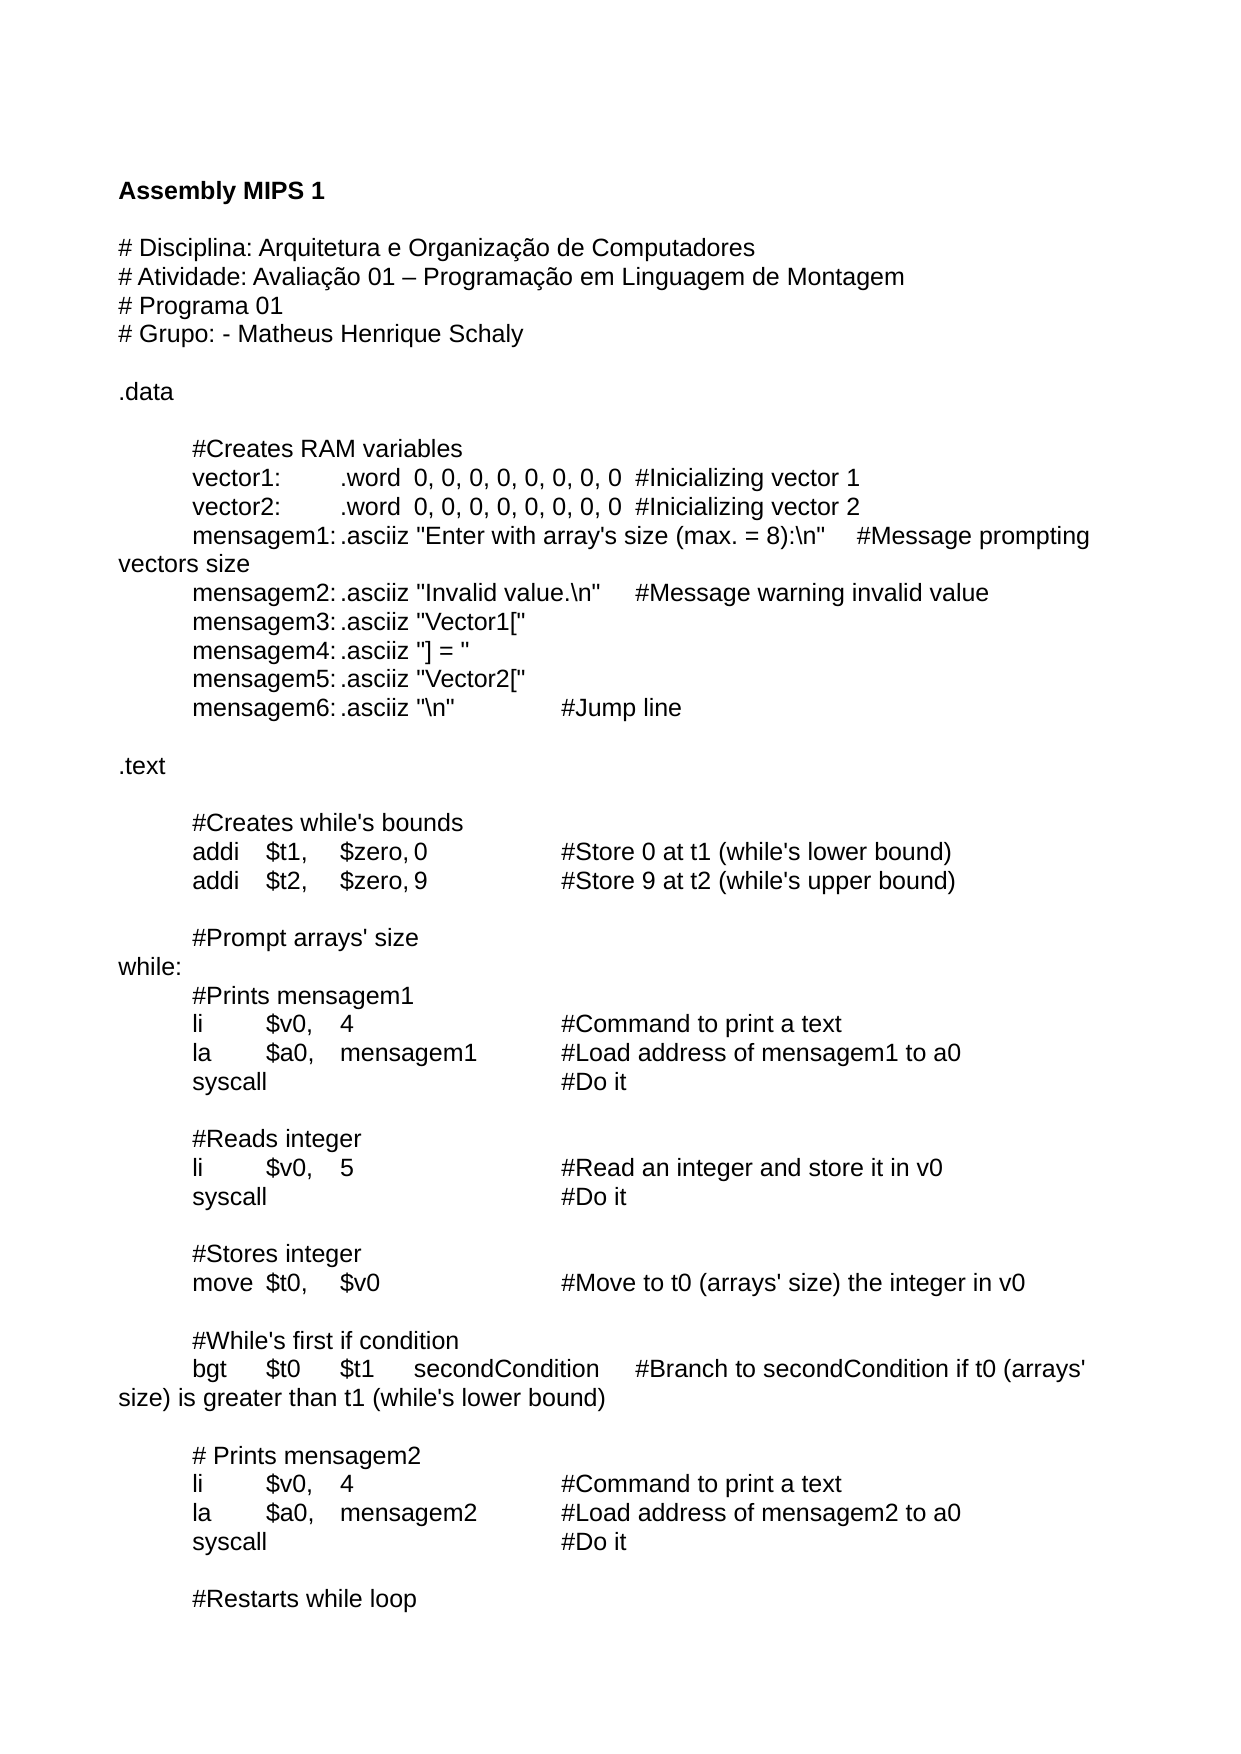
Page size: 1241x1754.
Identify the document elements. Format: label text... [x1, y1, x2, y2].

text syscall #Do it [118, 1527, 1122, 1556]
text #While's first if condition [118, 1326, 1122, 1354]
text #Creates while's bounds [118, 808, 1122, 837]
text #Restarts while loop [118, 1584, 1122, 1613]
text .data [118, 377, 1122, 406]
text # Prints mensagem2 [118, 1441, 1122, 1469]
text mensagem1: .asciiz "Enter with array's size (max. = 8):\n" #Message prompting vectors size [118, 521, 1122, 578]
text while: [118, 952, 1122, 981]
text # Atividade: Avaliação 01 – Programação em Linguagem de Montagem [118, 262, 1122, 291]
text bgt $t0 $t1 secondCondition #Branch to secondCondition if t0 (arrays' size) is greater than t1 (while's lower bound) [118, 1354, 1122, 1412]
text li $v0, 5 #Read an integer and store it in v0 [118, 1153, 1122, 1182]
text #Reads integer [118, 1124, 1122, 1153]
text vector1: .word 0, 0, 0, 0, 0, 0, 0, 0 #Inicializing vector 1 [118, 463, 1122, 492]
text syscall #Do it [118, 1182, 1122, 1211]
text addi $t1, $zero, 0 #Store 0 at t1 (while's lower bound) [118, 837, 1122, 866]
text mensagem3: .asciiz "Vector1[" [118, 607, 1122, 636]
text mensagem2: .asciiz "Invalid value.\n" #Message warning invalid value [118, 578, 1122, 607]
text mensagem6: .asciiz "\n" #Jump line [118, 693, 1122, 722]
text mensagem5: .asciiz "Vector2[" [118, 664, 1122, 693]
text #Prompt arrays' size [118, 923, 1122, 952]
text .text [118, 751, 1122, 779]
text #Creates RAM variables [118, 434, 1122, 463]
text la $a0, mensagem1 #Load address of mensagem1 to a0 [118, 1038, 1122, 1067]
text mensagem4: .asciiz "] = " [118, 636, 1122, 664]
text Assembly MIPS 1 [118, 176, 1122, 204]
text #Stores integer [118, 1239, 1122, 1268]
text # Disciplina: Arquitetura e Organização de Computadores [118, 233, 1122, 262]
text addi $t2, $zero, 9 #Store 9 at t2 (while's upper bound) [118, 866, 1122, 894]
text li $v0, 4 #Command to print a text [118, 1009, 1122, 1038]
text # Grupo: - Matheus Henrique Schaly [118, 319, 1122, 348]
text move $t0, $v0 #Move to t0 (arrays' size) the integer in v0 [118, 1268, 1122, 1297]
text la $a0, mensagem2 #Load address of mensagem2 to a0 [118, 1498, 1122, 1527]
text syscall #Do it [118, 1067, 1122, 1096]
text # Programa 01 [118, 291, 1122, 319]
text li $v0, 4 #Command to print a text [118, 1469, 1122, 1498]
text #Prints mensagem1 [118, 981, 1122, 1009]
text vector2: .word 0, 0, 0, 0, 0, 0, 0, 0 #Inicializing vector 2 [118, 492, 1122, 521]
